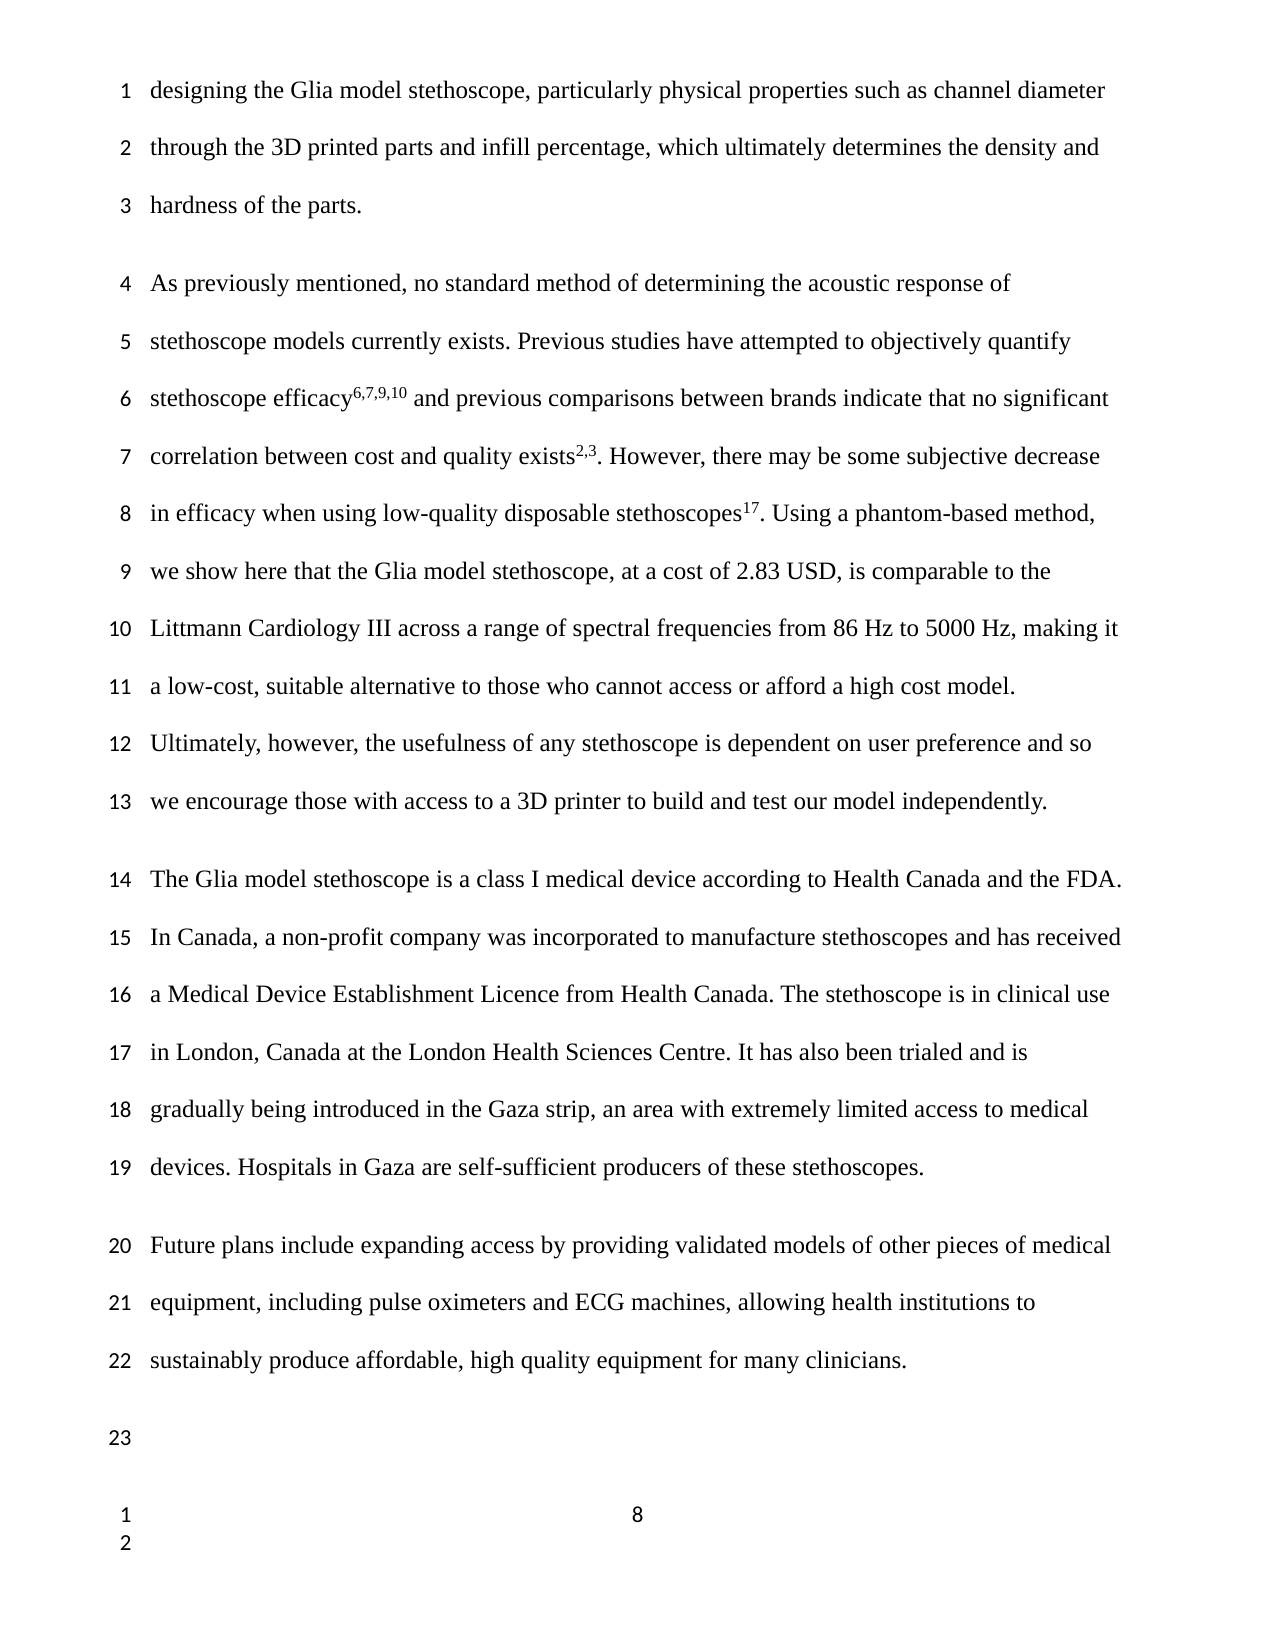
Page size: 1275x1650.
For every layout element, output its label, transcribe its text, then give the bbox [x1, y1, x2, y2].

text designing the Glia model stethoscope, particularly physical properties such as channel diameter through the 3D printed parts and infill percentage, which ultimately determines the density and hardness of the parts. [150, 75, 1125, 219]
text As previously mentioned, no standard method of determining the acoustic response of stethoscope models currently exists. Previous studies have attempted to objectively quantify stethoscope efficacy6,7,9,10 and previous comparisons between brands indicate that no significant correlation between cost and quality exists2,3. However, there may be some subjective decrease in efficacy when using low-quality disposable stethoscopes17. Using a phantom-based method, we show here that the Glia model stethoscope, at a cost of 2.83 USD, is comparable to the Littmann Cardiology III across a range of spectral frequencies from 86 Hz to 5000 Hz, making it a low-cost, suitable alternative to those who cannot access or afford a high cost model. Ultimately, however, the usefulness of any stethoscope is dependent on user preference and so we encourage those with access to a 3D printer to build and test our model independently. [150, 268, 1125, 814]
text Future plans include expanding access by providing validated models of other pieces of medical equipment, including pulse oximeters and ECG machines, allowing health institutions to sustainably produce affordable, high quality equipment for many clinicians. [150, 1230, 1125, 1374]
text The Glia model stethoscope is a class I medical device according to Health Canada and the FDA. In Canada, a non-profit company was incorporated to manufacture stethoscopes and has received a Medical Device Establishment Licence from Health Canada. The stethoscope is in clinical use in London, Canada at the London Health Sciences Centre. It has also been trialed and is gradually being introduced in the Gaza strip, an area with extremely limited access to medical devices. Hospitals in Gaza are self-sufficient producers of these stethoscopes. [150, 864, 1125, 1180]
